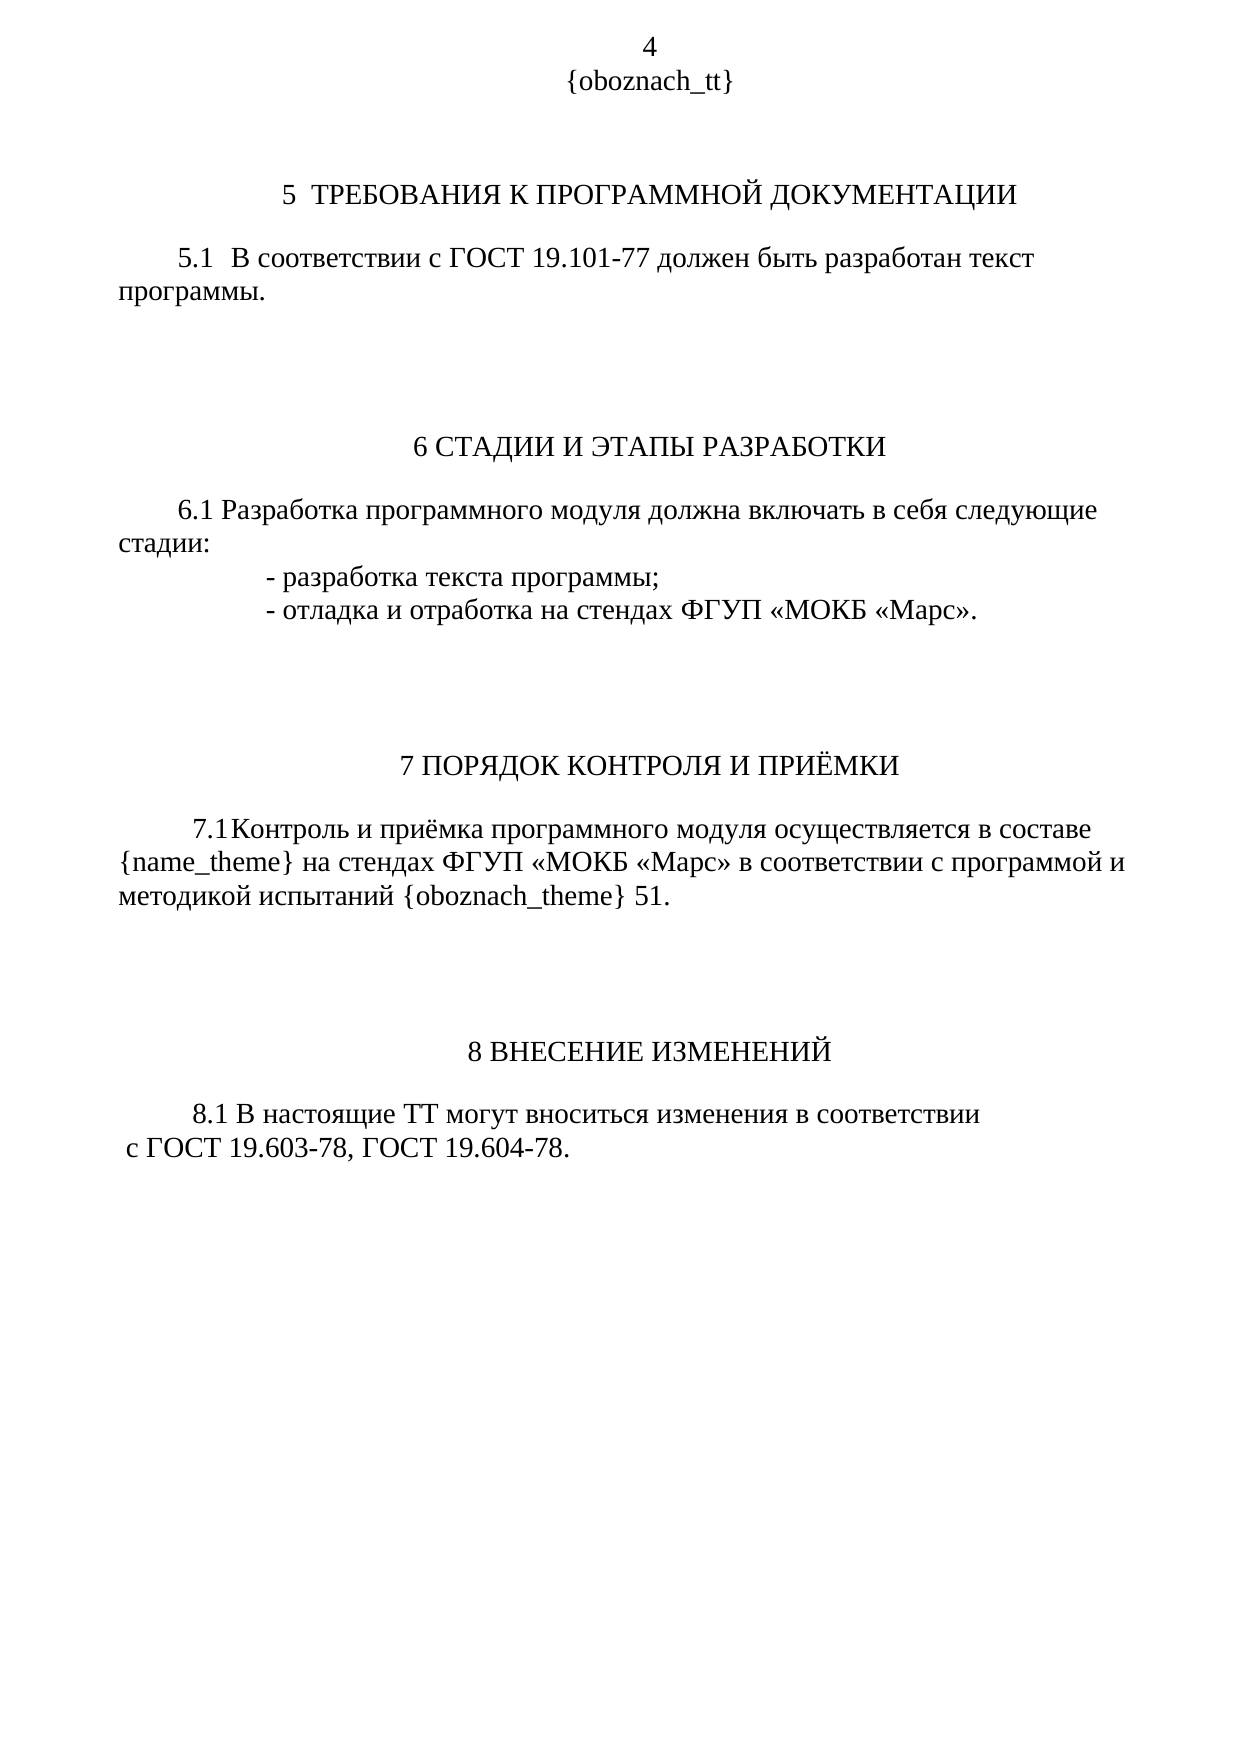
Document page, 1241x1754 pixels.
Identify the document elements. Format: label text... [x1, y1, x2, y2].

text 6.1 Разработка программного модуля должна включать в себя следующие стадии: [118, 492, 1181, 559]
text - отладка и отработка на стендах ФГУП «МОКБ «Марс». [118, 593, 1181, 626]
subtitle 7 ПОРЯДОК КОНТРОЛЯ И ПРИЁМКИ [118, 748, 1181, 782]
list Контроль и приёмка программного модуля осуществляется в составе {name_theme} на стендах ФГУП «МОКБ «Марс» в соответствии с программой и методикой испытаний {oboznach_theme} 51. [118, 811, 1181, 912]
subtitle 5 ТРЕБОВАНИЯ К ПРОГРАММНОЙ ДОКУМЕНТАЦИИ [118, 177, 1181, 211]
list В соответствии с ГОСТ 19.101-77 должен быть разработан текст программы. [118, 240, 1181, 307]
subtitle 6 СТАДИИ И ЭТАПЫ РАЗРАБОТКИ [118, 429, 1181, 463]
text с ГОСТ 19.603-78, ГОСТ 19.604-78. [118, 1130, 1181, 1164]
text 8.1 В настоящие ТТ могут вноситься изменения в соответствии [118, 1097, 1181, 1130]
text - разработка текста программы; [118, 559, 1181, 593]
subtitle 8 ВНЕСЕНИЕ ИЗМЕНЕНИЙ [118, 1034, 1181, 1067]
